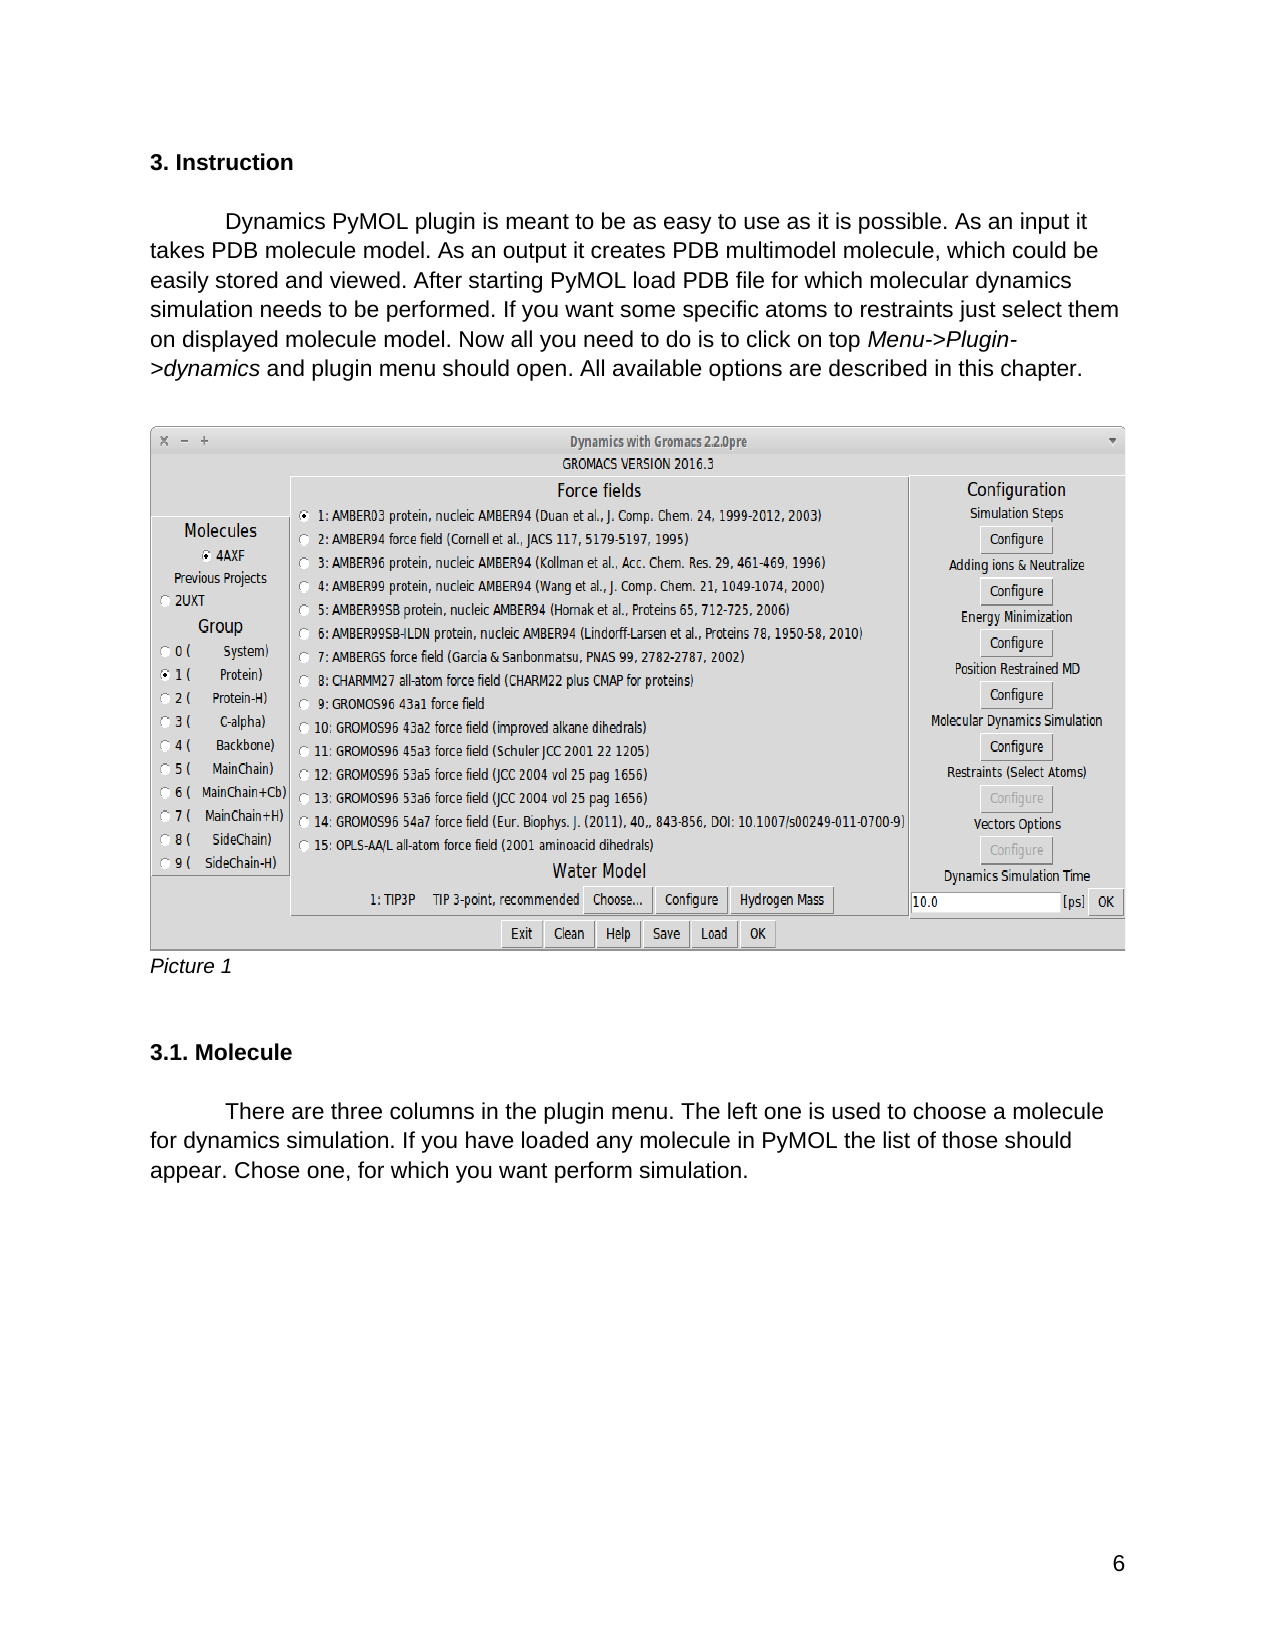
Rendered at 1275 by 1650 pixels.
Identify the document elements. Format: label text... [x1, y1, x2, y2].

text 3.1. Molecule [150, 1040, 1125, 1066]
text 3. Instruction [150, 150, 1125, 176]
text Picture 1 [150, 951, 1125, 977]
text Dynamics PyMOL plugin is meant to be as easy to use as it is possible. As an input it takes PDB molecule model. As an output it creates PDB multimodel molecule, which could be easily stored and viewed. After starting PyMOL load PDB file for which molecular dynamics simulation needs to be performed. If you want some specific atoms to restraints just select them on displayed molecule model. Now all you need to do is to click on top Menu->Plugin->dynamics and plugin menu should open. All available options are described in this chapter. [150, 209, 1125, 381]
picture [150, 426, 1125, 951]
text There are three columns in the plugin menu. The left one is used to choose a molecule for dynamics simulation. If you have loaded any molecule in PyMOL the list of those should appear. Chose one, for which you want perform simulation. [150, 1099, 1125, 1183]
